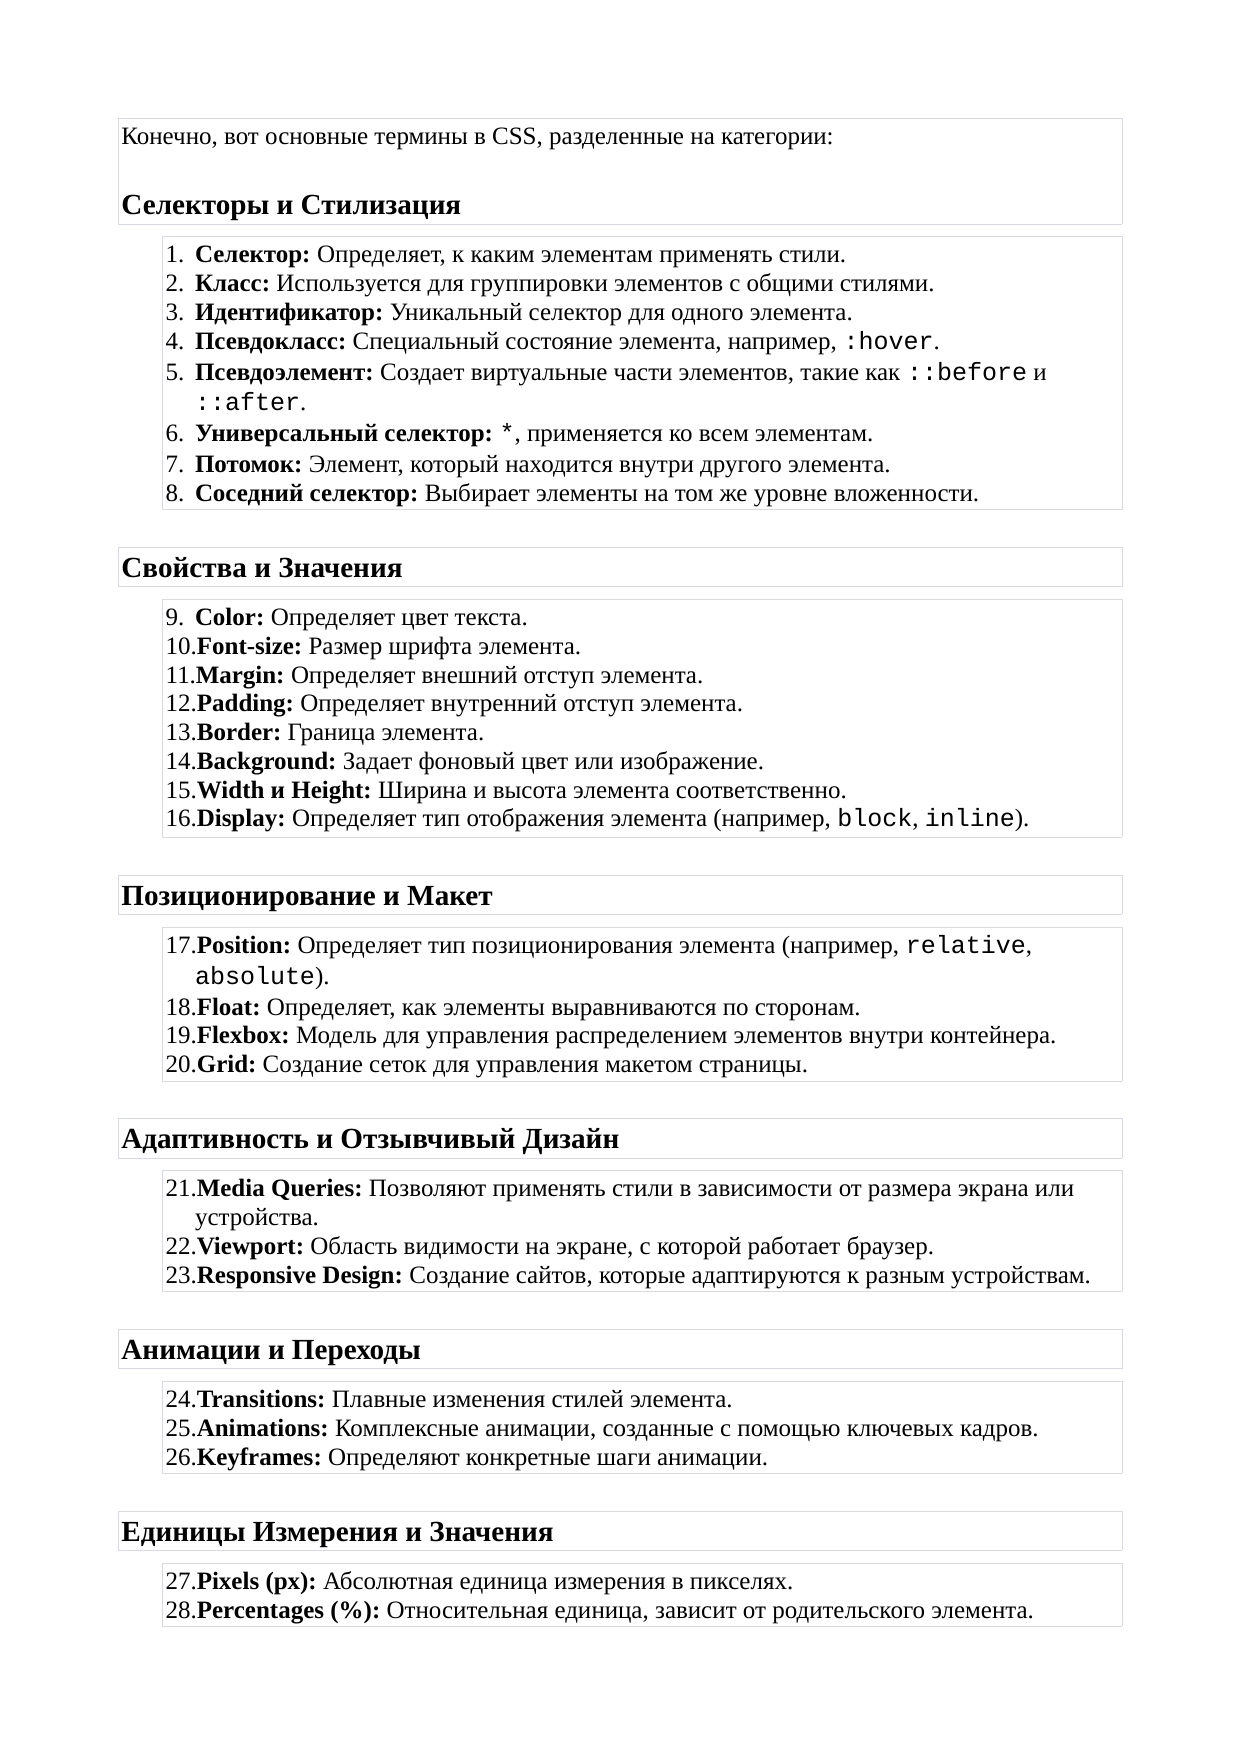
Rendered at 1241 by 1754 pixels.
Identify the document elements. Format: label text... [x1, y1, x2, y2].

list Font-size: Размер шрифта элемента. [163, 628, 1122, 657]
subtitle Позиционирование и Макет [119, 876, 1122, 914]
list Position: Определяет тип позиционирования элемента (например, relative, absolute). [163, 928, 1122, 988]
list Responsive Design: Создание сайтов, которые адаптируются к разным устройствам. [163, 1257, 1122, 1291]
list Margin: Определяет внешний отступ элемента. [163, 657, 1122, 685]
list Соседний селектор: Выбирает элементы на том же уровне вложенности. [163, 475, 1122, 509]
list Grid: Создание сеток для управления макетом страницы. [163, 1046, 1122, 1081]
list Display: Определяет тип отображения элемента (например, block, inline). [163, 800, 1122, 837]
list Percentages (%): Относительная единица, зависит от родительского элемента. [163, 1592, 1122, 1626]
list Keyframes: Определяют конкретные шаги анимации. [163, 1438, 1122, 1473]
subtitle Единицы Измерения и Значения [119, 1512, 1122, 1550]
list Pixels (px): Абсолютная единица измерения в пикселях. [163, 1564, 1122, 1592]
list Потомок: Элемент, который находится внутри другого элемента. [163, 446, 1122, 475]
list Псевдоэлемент: Создает виртуальные части элементов, такие как ::before и ::after. [163, 353, 1122, 415]
list Background: Задает фоновый цвет или изображение. [163, 743, 1122, 772]
list Color: Определяет цвет текста. [163, 600, 1122, 628]
subtitle Адаптивность и Отзывчивый Дизайн [119, 1119, 1122, 1158]
list Border: Граница элемента. [163, 714, 1122, 743]
list Идентификатор: Уникальный селектор для одного элемента. [163, 294, 1122, 323]
list Селектор: Определяет, к каким элементам применять стили. [163, 237, 1122, 265]
list Класс: Используется для группировки элементов с общими стилями. [163, 265, 1122, 294]
list Float: Определяет, как элементы выравниваются по сторонам. [163, 988, 1122, 1017]
subtitle Свойства и Значения [119, 548, 1122, 586]
list Media Queries: Позволяют применять стили в зависимости от размера экрана или устройства. [163, 1171, 1122, 1228]
subtitle Анимации и Переходы [119, 1330, 1122, 1368]
list Viewport: Область видимости на экране, с которой работает браузер. [163, 1228, 1122, 1257]
list Padding: Определяет внутренний отступ элемента. [163, 685, 1122, 714]
list Transitions: Плавные изменения стилей элемента. [163, 1382, 1122, 1410]
list Универсальный селектор: *, применяется ко всем элементам. [163, 415, 1122, 446]
subtitle Селекторы и Стилизация [119, 184, 1122, 224]
text Конечно, вот основные термины в CSS, разделенные на категории: [119, 119, 1122, 150]
list Width и Height: Ширина и высота элемента соответственно. [163, 772, 1122, 800]
list Псевдокласс: Специальный состояние элемента, например, :hover. [163, 323, 1122, 353]
list Animations: Комплексные анимации, созданные с помощью ключевых кадров. [163, 1410, 1122, 1438]
list Flexbox: Модель для управления распределением элементов внутри контейнера. [163, 1017, 1122, 1046]
